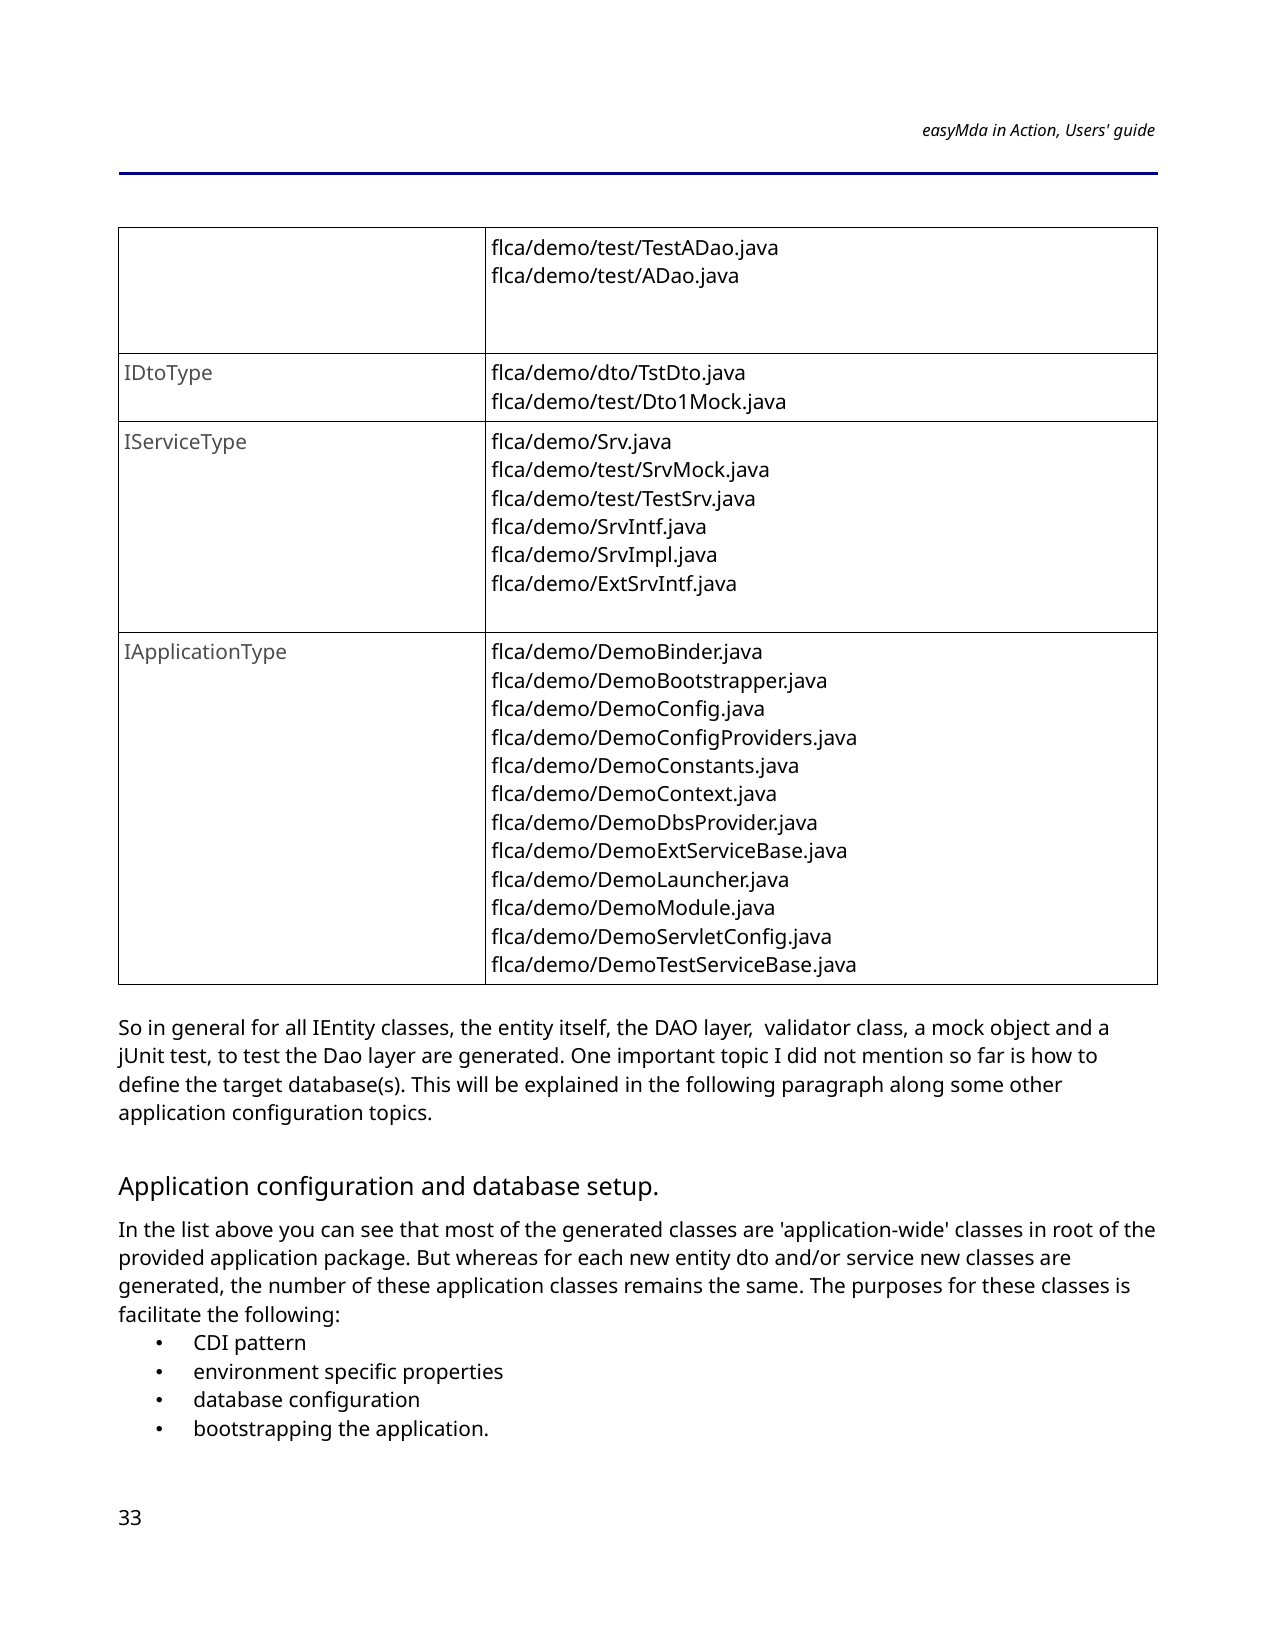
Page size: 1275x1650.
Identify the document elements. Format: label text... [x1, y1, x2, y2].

table_cell flca/demo/dto/TstDto.java flca/demo/test/Dto1Mock.java [486, 354, 1157, 421]
table_cell flca/demo/test/TestADao.java flca/demo/test/ADao.java [486, 228, 1157, 352]
list database configuration [156, 1385, 1157, 1414]
table_cell IDtoType [119, 354, 485, 421]
text In the list above you can see that most of the generated classes are 'application-wide' classes in root of the provided application package. But whereas for each new entity dto and/or service new classes are generated, the number of these application classes remains the same. The purposes for these classes is facilitate the following: [118, 1215, 1157, 1328]
table_cell IApplicationType [119, 633, 485, 984]
table_cell IServiceType [119, 422, 485, 632]
list bootstrapping the application. [156, 1414, 1157, 1442]
table_cell [119, 228, 485, 352]
text So in general for all IEntity classes, the entity itself, the DAO layer, validator class, a mock object and a jUnit test, to test the Dao layer are generated. One important topic I did not mention so far is how to define the target database(s). This will be explained in the following paragraph along some other application configuration topics. [118, 1013, 1157, 1127]
table_cell flca/demo/Srv.java flca/demo/test/SrvMock.java flca/demo/test/TestSrv.java flca/demo/SrvIntf.java flca/demo/SrvImpl.java flca/demo/ExtSrvIntf.java [486, 422, 1157, 632]
table_cell flca/demo/DemoBinder.java flca/demo/DemoBootstrapper.java flca/demo/DemoConfig.java flca/demo/DemoConfigProviders.java flca/demo/DemoConstants.java flca/demo/DemoContext.java flca/demo/DemoDbsProvider.java flca/demo/DemoExtServiceBase.java flca/demo/DemoLauncher.java flca/demo/DemoModule.java flca/demo/DemoServletConfig.java flca/demo/DemoTestServiceBase.java [486, 633, 1157, 984]
subtitle Application configuration and database setup. [118, 1169, 1157, 1203]
list CDI pattern [156, 1328, 1157, 1357]
list environment specific properties [156, 1357, 1157, 1385]
